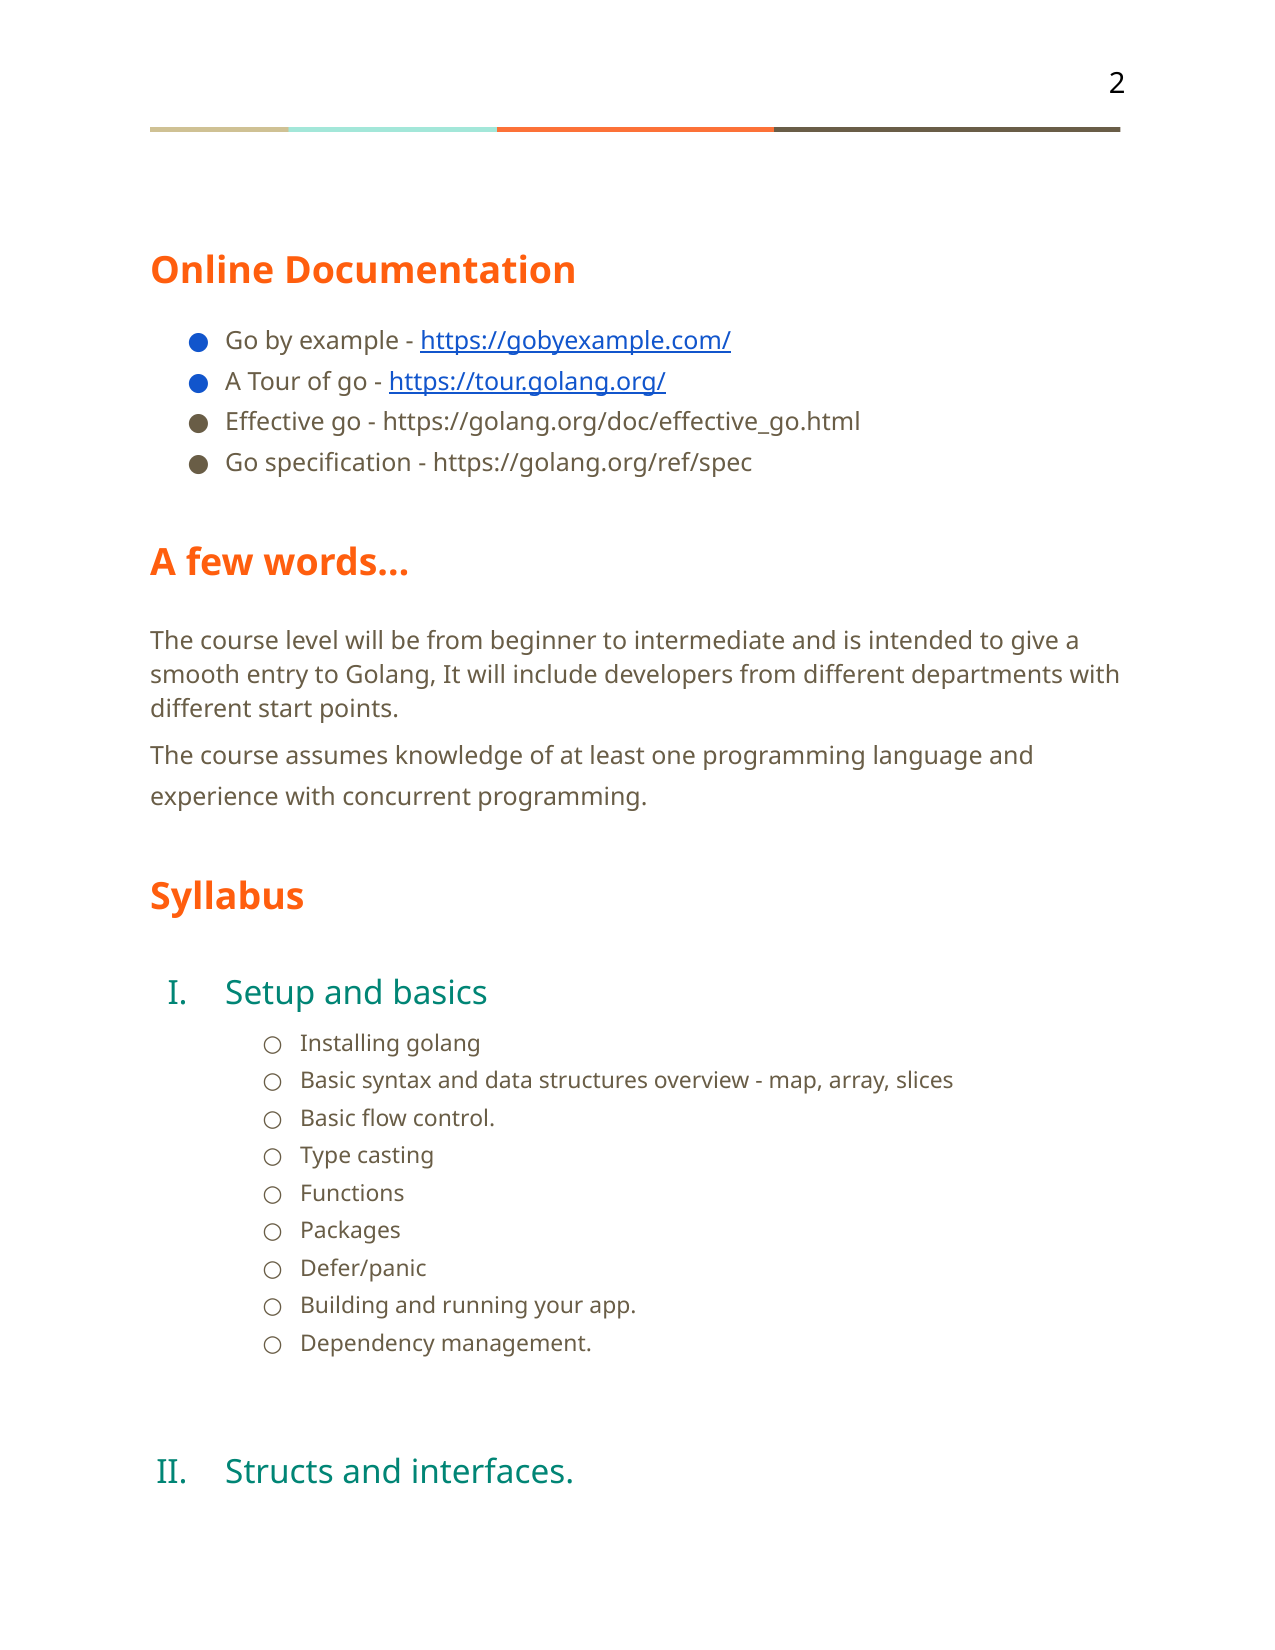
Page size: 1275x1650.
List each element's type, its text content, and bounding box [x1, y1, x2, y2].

list Building and running your app. [262, 1289, 1125, 1321]
subtitle Setup and basics [187, 969, 1125, 1014]
list Go specification - https://golang.org/ref/spec [187, 445, 1125, 479]
subtitle The course level will be from beginner to intermediate and is intended to give a smooth entry to Golang, It will include developers from different departments with different start points. [150, 623, 1125, 725]
list Go by example - https://gobyexample.com/ [187, 322, 1125, 356]
list Basic syntax and data structures overview - map, array, slices [262, 1064, 1125, 1096]
list Packages [262, 1214, 1125, 1246]
subtitle A few words… [150, 536, 1125, 587]
subtitle Online Documentation [150, 243, 1125, 294]
list Effective go - https://golang.org/doc/effective_go.html [187, 404, 1125, 438]
text The course assumes knowledge of at least one programming language and experience with concurrent programming. [150, 738, 1125, 812]
list Basic flow control. [262, 1102, 1125, 1133]
subtitle Structs and interfaces. [187, 1448, 1125, 1493]
list Type casting [262, 1139, 1125, 1171]
list A Tour of go - https://tour.golang.org/ [187, 363, 1125, 397]
list Defer/panic [262, 1252, 1125, 1283]
list Dependency management. [262, 1327, 1125, 1358]
subtitle Syllabus [150, 869, 1125, 920]
picture [150, 127, 1121, 132]
list Functions [262, 1177, 1125, 1208]
list Installing golang [262, 1027, 1125, 1058]
